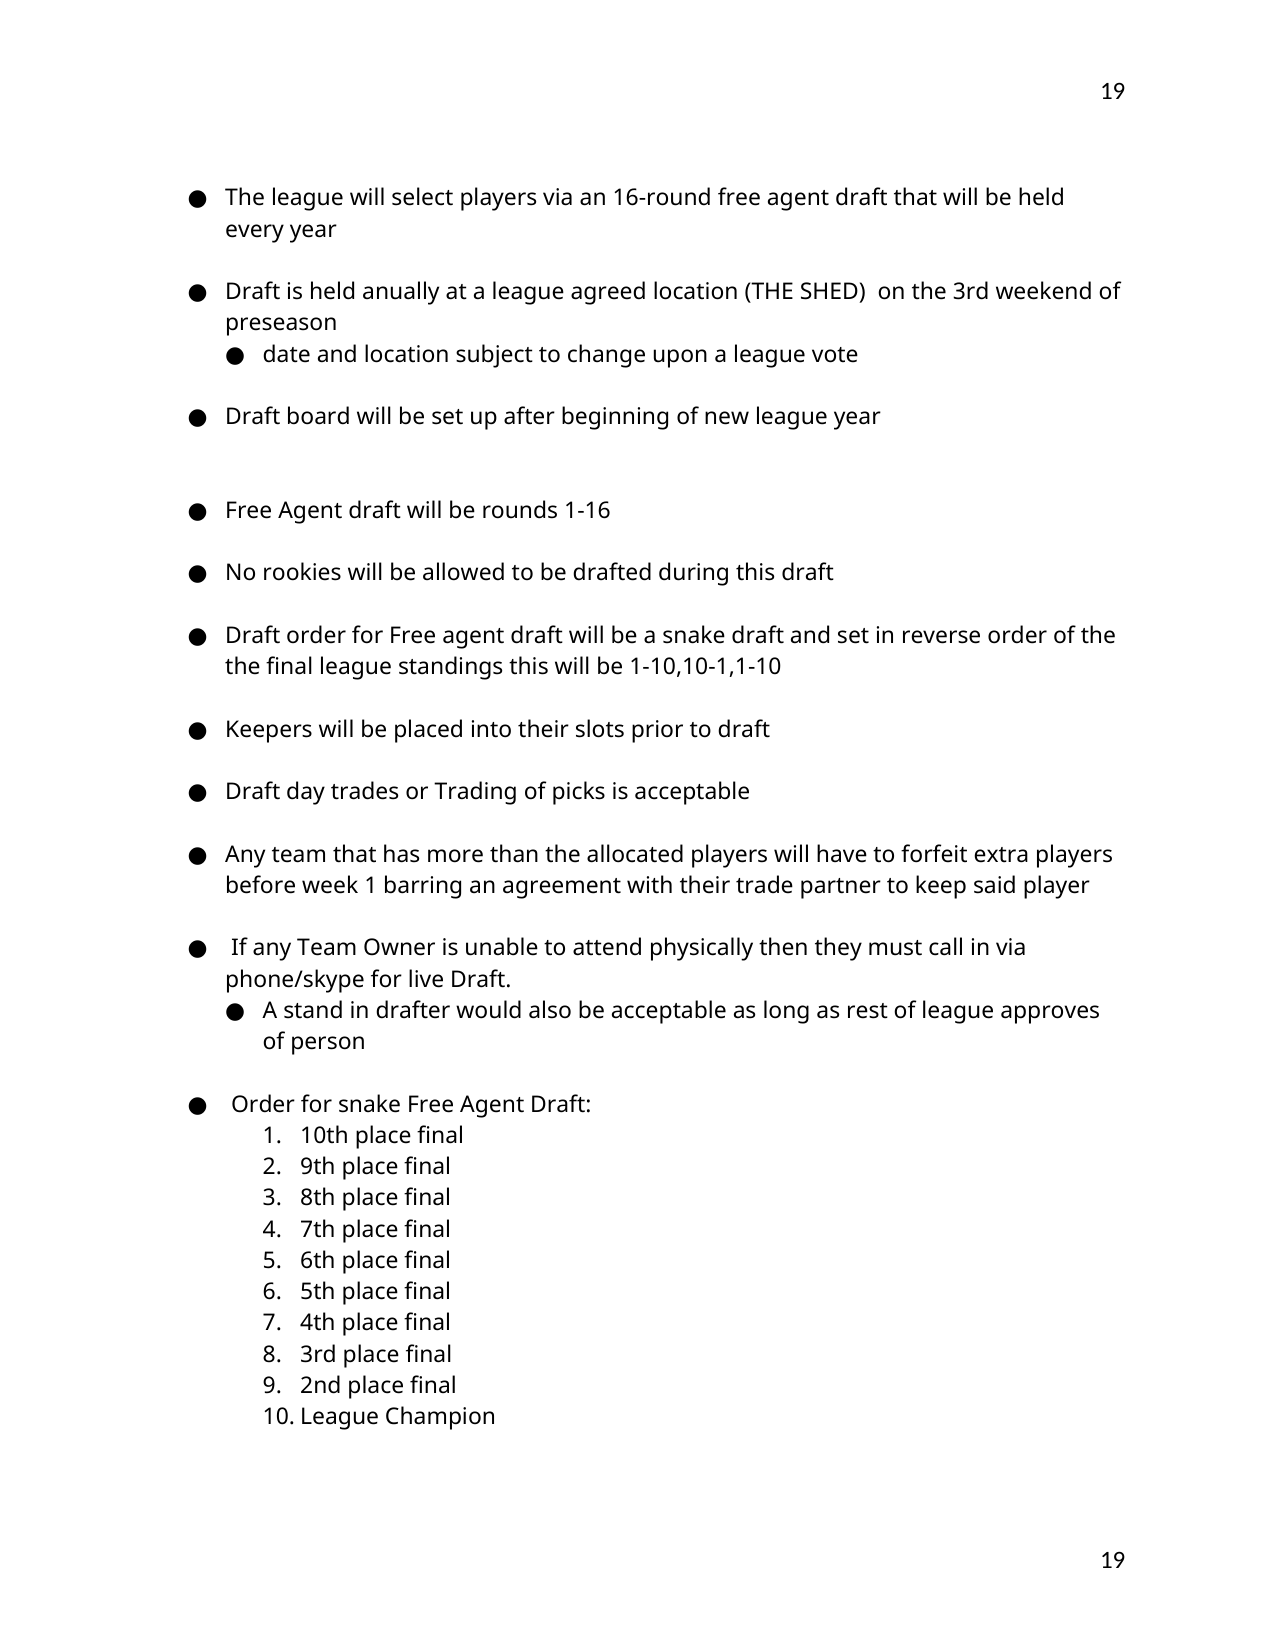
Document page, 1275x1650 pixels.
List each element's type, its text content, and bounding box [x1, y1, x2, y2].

list Any team that has more than the allocated players will have to forfeit extra players before week 1 barring an agreement with their trade partner to keep said player [187, 837, 1125, 900]
list 5th place final [262, 1275, 1125, 1306]
list Order for snake Free Agent Draft: [187, 1087, 1125, 1119]
list League Champion [262, 1400, 1125, 1431]
list Keepers will be placed into their slots prior to draft [187, 712, 1125, 744]
list If any Team Owner is unable to attend physically then they must call in via phone/skype for live Draft. [187, 931, 1125, 994]
list 4th place final [262, 1306, 1125, 1337]
list The league will select players via an 16-round free agent draft that will be held every year [187, 181, 1125, 244]
list 2nd place final [262, 1369, 1125, 1400]
list Draft day trades or Trading of picks is acceptable [187, 775, 1125, 806]
list 3rd place final [262, 1337, 1125, 1369]
list A stand in drafter would also be acceptable as long as rest of league approves of person [225, 994, 1125, 1056]
list 8th place final [262, 1181, 1125, 1212]
list 6th place final [262, 1244, 1125, 1275]
list Draft board will be set up after beginning of new league year [187, 400, 1125, 431]
list No rookies will be allowed to be drafted during this draft [187, 556, 1125, 587]
list 10th place final [262, 1119, 1125, 1150]
list Draft is held anually at a league agreed location (THE SHED) on the 3rd weekend of preseason [187, 275, 1125, 337]
list Free Agent draft will be rounds 1-16 [187, 494, 1125, 525]
list 9th place final [262, 1150, 1125, 1181]
list 7th place final [262, 1212, 1125, 1244]
list date and location subject to change upon a league vote [225, 337, 1125, 369]
list Draft order for Free agent draft will be a snake draft and set in reverse order of the the final league standings this will be 1-10,10-1,1-10 [187, 619, 1125, 681]
